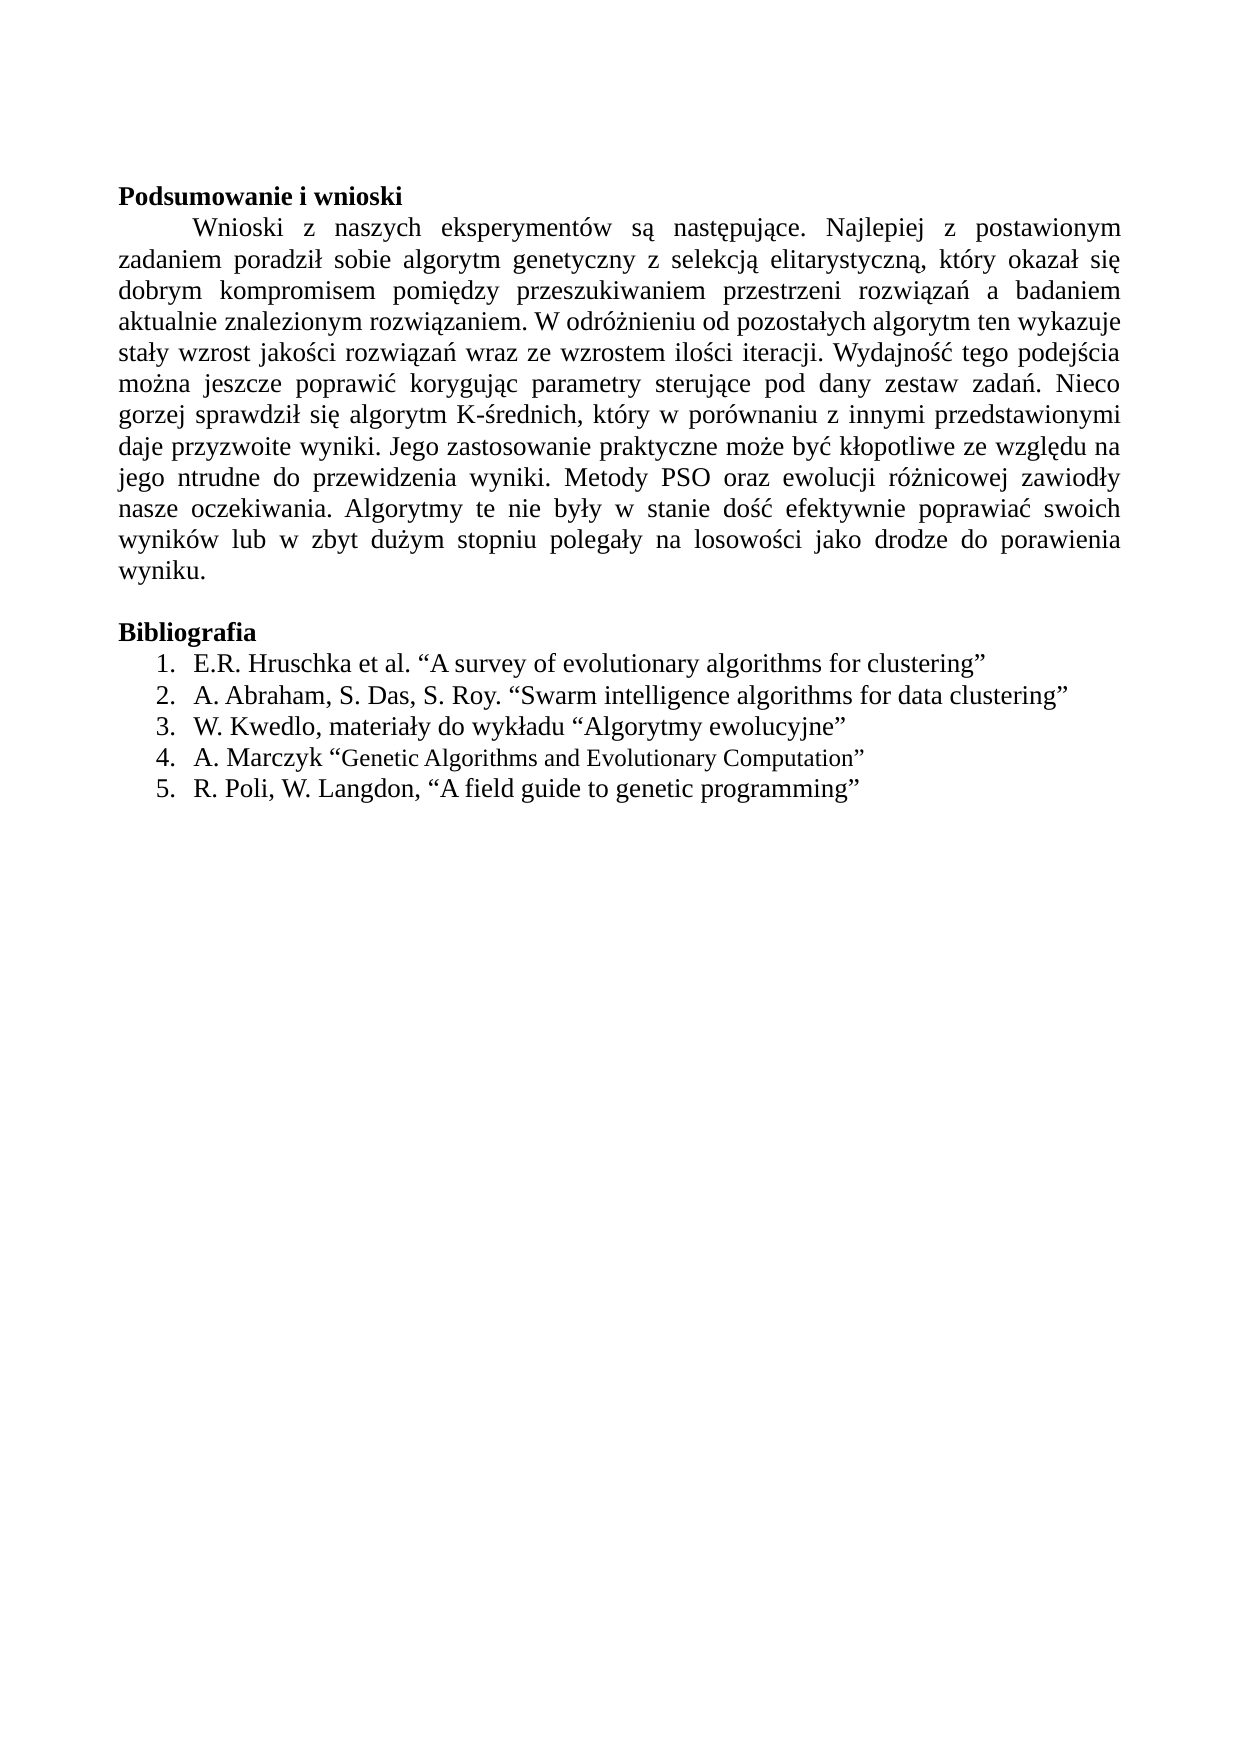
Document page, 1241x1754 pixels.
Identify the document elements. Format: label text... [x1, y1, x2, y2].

text Bibliografia [118, 616, 1122, 648]
list A. Abraham, S. Das, S. Roy. “Swarm intelligence algorithms for data clustering” [156, 679, 1122, 710]
list E.R. Hruschka et al. “A survey of evolutionary algorithms for clustering” [156, 648, 1122, 679]
text Podsumowanie i wnioski [118, 180, 1122, 212]
list A. Marczyk “Genetic Algorithms and Evolutionary Computation” [156, 741, 1122, 772]
list R. Poli, W. Langdon, “A field guide to genetic programming” [156, 772, 1122, 803]
list W. Kwedlo, materiały do wykładu “Algorytmy ewolucyjne” [156, 710, 1122, 741]
text Wnioski z naszych eksperymentów są następujące. Najlepiej z postawionym zadaniem poradził sobie algorytm genetyczny z selekcją elitarystyczną, który okazał się dobrym kompromisem pomiędzy przeszukiwaniem przestrzeni rozwiązań a badaniem aktualnie znalezionym rozwiązaniem. W odróżnieniu od pozostałych algorytm ten wykazuje stały wzrost jakości rozwiązań wraz ze wzrostem ilości iteracji. Wydajność tego podejścia można jeszcze poprawić korygując parametry sterujące pod dany zestaw zadań. Nieco gorzej sprawdził się algorytm K-średnich, który w porównaniu z innymi przedstawionymi daje przyzwoite wyniki. Jego zastosowanie praktyczne może być kłopotliwe ze względu na jego ntrudne do przewidzenia wyniki. Metody PSO oraz ewolucji różnicowej zawiodły nasze oczekiwania. Algorytmy te nie były w stanie dość efektywnie poprawiać swoich wyników lub w zbyt dużym stopniu polegały na losowości jako drodze do porawienia wyniku. [118, 212, 1122, 585]
